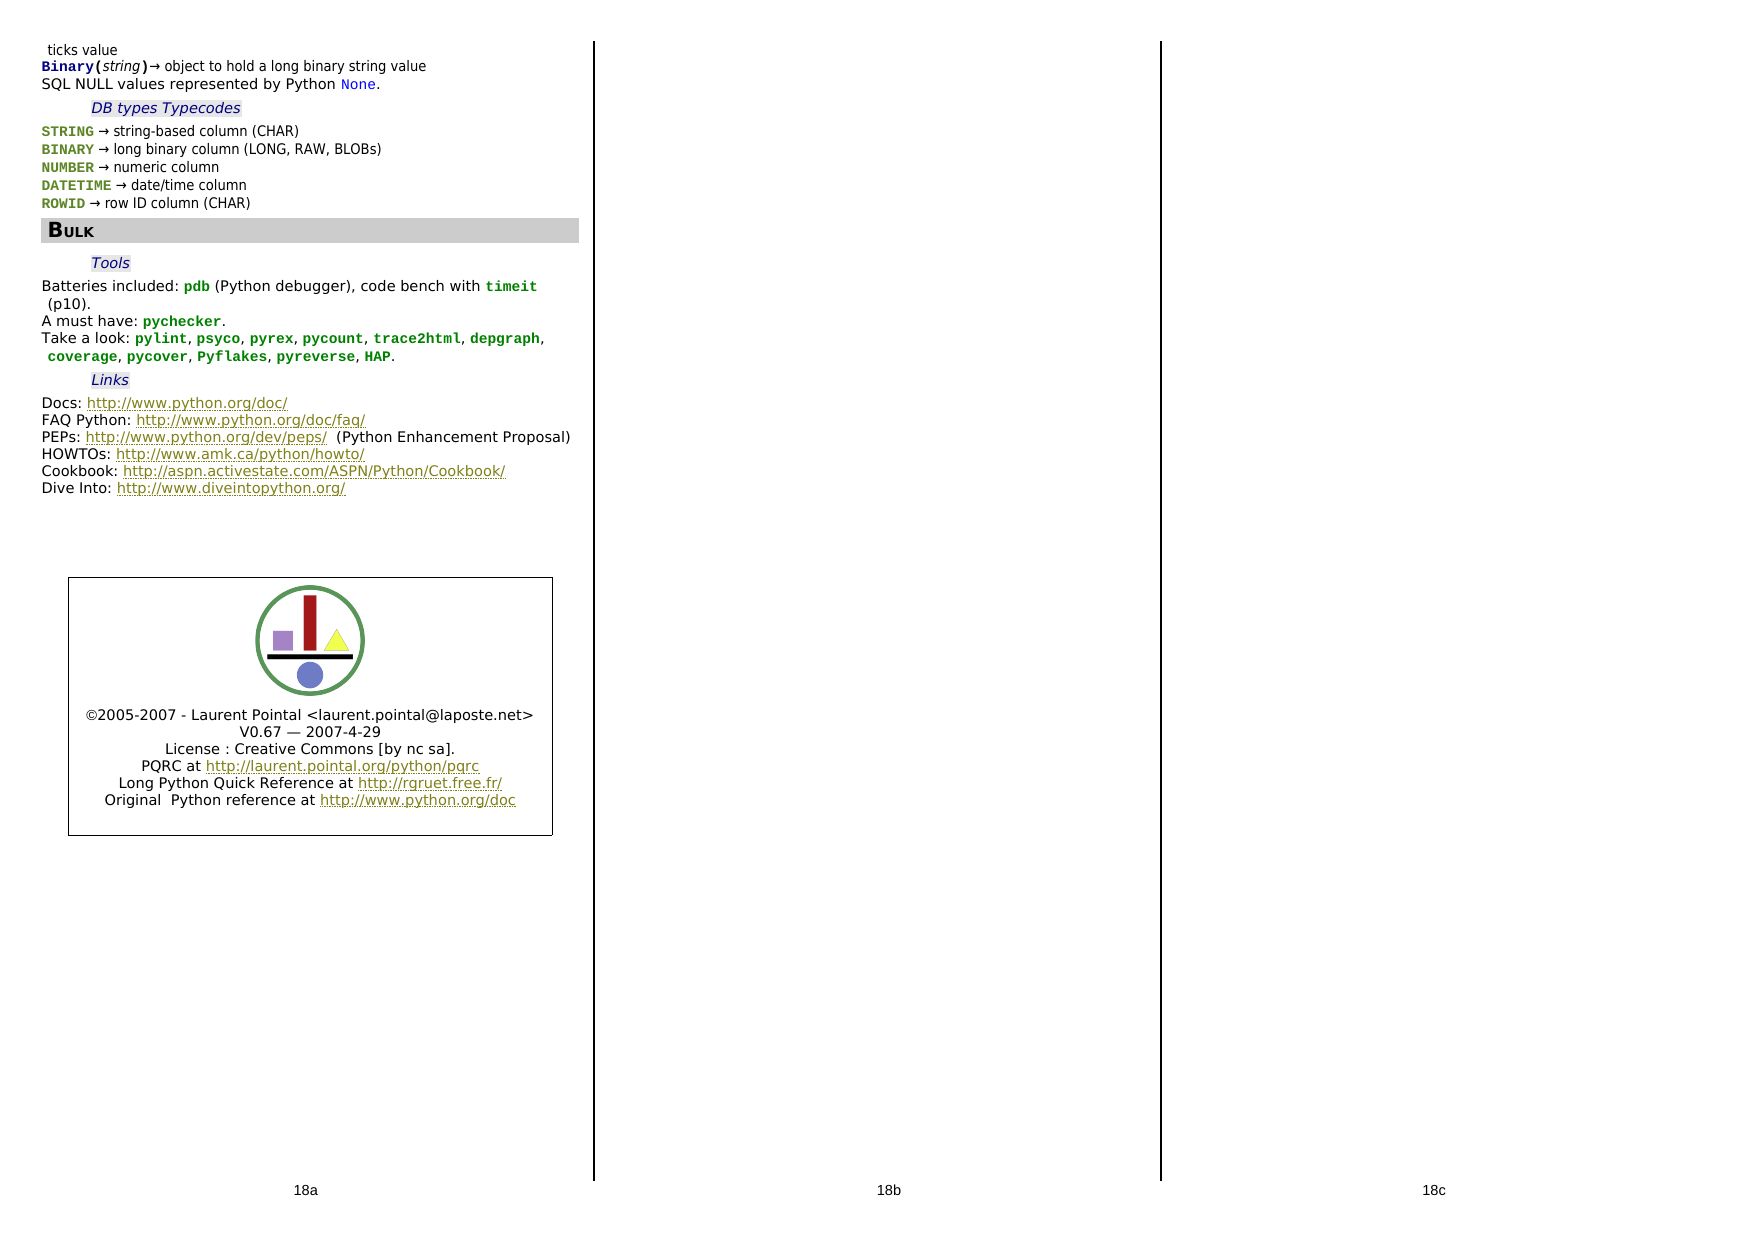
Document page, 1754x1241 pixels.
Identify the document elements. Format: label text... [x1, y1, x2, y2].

text DATETIME → date/time column [41, 177, 579, 195]
text Take a look: pylint, psyco, pyrex, pycount, trace2html, depgraph, coverage, pycover, Pyflakes, pyreverse, HAP. [41, 330, 579, 366]
text V0.67 — 2007-4-29 [77, 724, 543, 741]
text PEPs: http://www.python.org/dev/peps/ (Python Enhancement Proposal) [41, 429, 579, 446]
text ©2005-2007 - Laurent Pointal <laurent.pointal@laposte.net> [77, 586, 543, 724]
text Cookbook: http://aspn.activestate.com/ASPN/Python/Cookbook/ [41, 463, 579, 480]
text Original Python reference at http://www.python.org/doc [77, 792, 543, 809]
text FAQ Python: http://www.python.org/doc/faq/ [41, 412, 579, 429]
text A must have: pychecker. [41, 312, 579, 330]
text Dive Into: http://www.diveintopython.org/ [41, 480, 579, 497]
subtitle Tools [131, 255, 579, 272]
text License : Creative Commons [by nc sa]. [77, 741, 543, 758]
picture [255, 585, 365, 696]
text STRING → string-based column (CHAR) [41, 123, 579, 141]
subtitle Bulk [41, 218, 579, 243]
text ticks value [41, 41, 579, 58]
subtitle DB types Typecodes [242, 100, 579, 117]
subtitle Links [130, 372, 579, 389]
text Docs: http://www.python.org/doc/ [41, 395, 579, 412]
text Long Python Quick Reference at http://rgruet.free.fr/ [77, 775, 543, 792]
text SQL NULL values represented by Python None. [41, 76, 579, 94]
text BINARY → long binary column (LONG, RAW, BLOBs) [41, 141, 579, 159]
text PQRC at http://laurent.pointal.org/python/pqrc [77, 758, 543, 775]
text NUMBER → numeric column [41, 159, 579, 177]
text Batteries included: pdb (Python debugger), code bench with timeit (p9). [41, 278, 579, 312]
text Binary(string)→ object to hold a long binary string value [41, 58, 579, 76]
text ROWID → row ID column (CHAR) [41, 195, 579, 213]
text HOWTOs: http://www.amk.ca/python/howto/ [41, 446, 579, 463]
